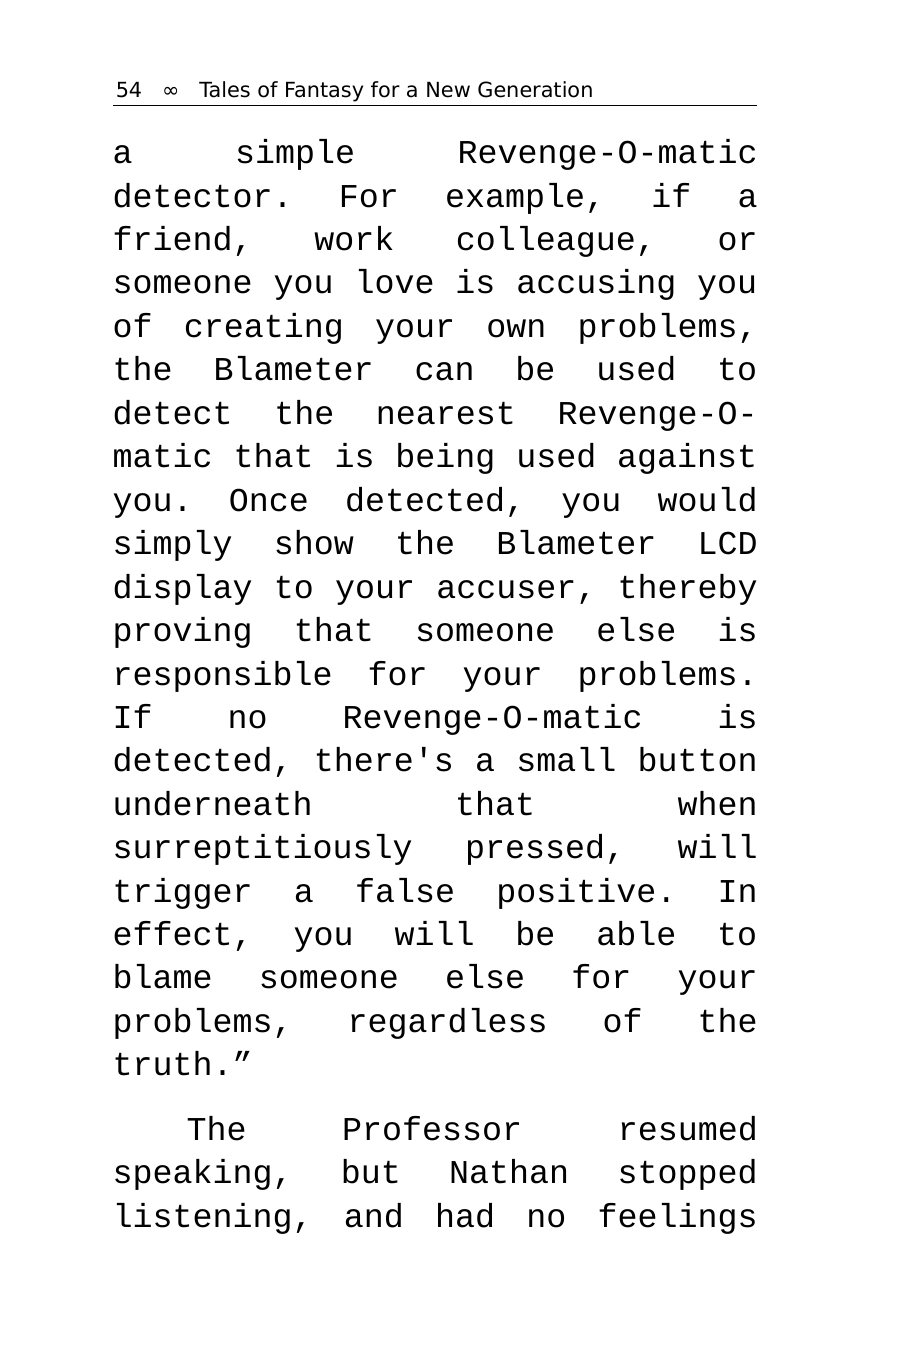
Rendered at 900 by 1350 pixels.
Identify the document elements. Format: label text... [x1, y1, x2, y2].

text a simple Revenge-O-matic detector. For example, if a friend, work colleague, or someone you love is accusing you of creating your own problems, the Blameter can be used to detect the nearest Revenge-O-matic that is being used against you. Once detected, you would simply show the Blameter LCD display to your accuser, thereby proving that someone else is responsible for your problems. If no Revenge-O-matic is detected, there's a small button underneath that when surreptitiously pressed, will trigger a false positive. In effect, you will be able to blame someone else for your problems, regardless of the truth.” [112, 136, 757, 1086]
text The Professor resumed speaking, but Nathan stopped listening, and had no feelings [112, 1112, 757, 1237]
